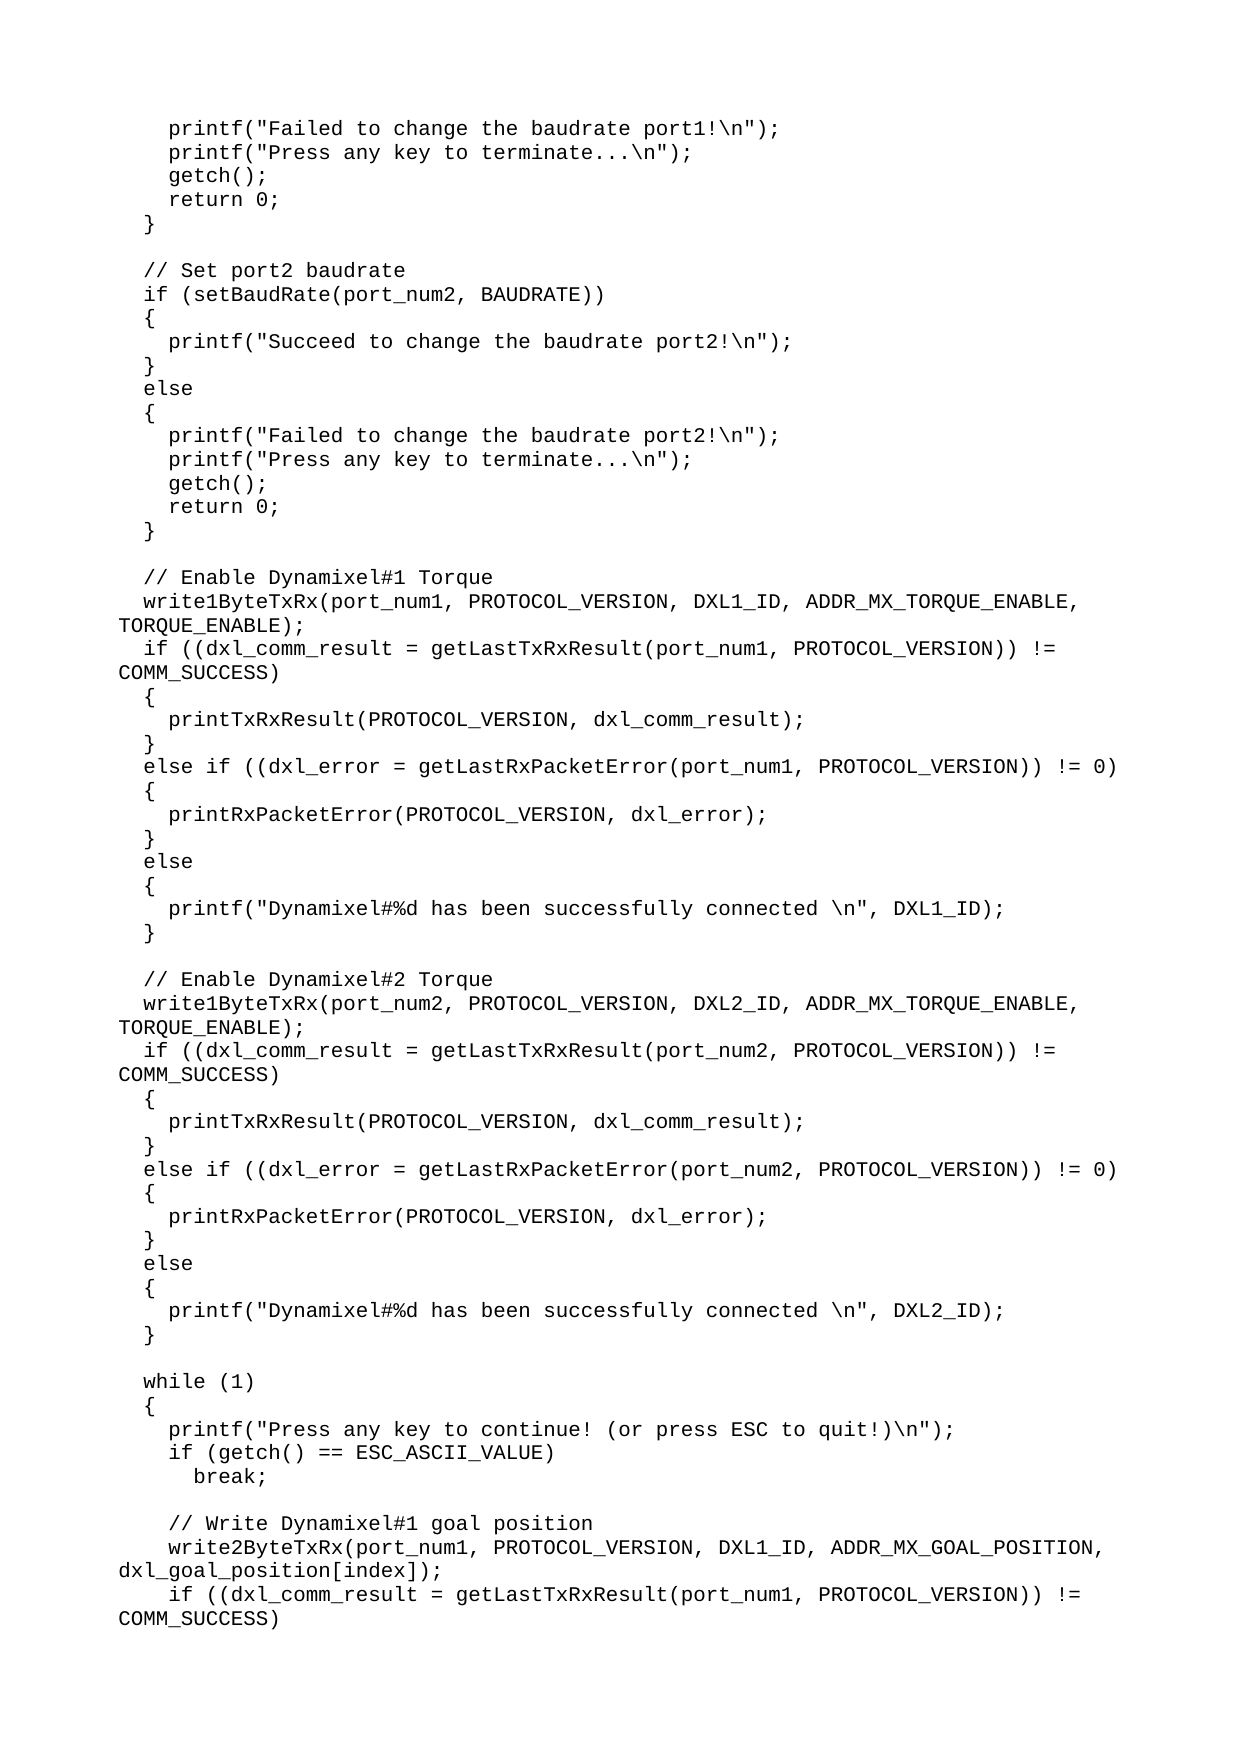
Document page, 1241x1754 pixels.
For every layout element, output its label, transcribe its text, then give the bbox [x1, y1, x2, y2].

text return 0; [118, 496, 1122, 520]
text printf("Press any key to terminate...\n"); [118, 142, 1122, 165]
text { [118, 1088, 1122, 1111]
text // Set port2 baudrate [118, 260, 1122, 284]
text printf("Press any key to continue! (or press ESC to quit!)\n"); [118, 1419, 1122, 1442]
text { [118, 307, 1122, 331]
text printf("Dynamixel#%d has been successfully connected \n", DXL2_ID); [118, 1300, 1122, 1324]
text printTxRxResult(PROTOCOL_VERSION, dxl_comm_result); [118, 1111, 1122, 1135]
text if ((dxl_comm_result = getLastTxRxResult(port_num1, PROTOCOL_VERSION)) != COMM_SUCCESS) [118, 1584, 1122, 1631]
text // Enable Dynamixel#2 Torque [118, 969, 1122, 993]
text printf("Press any key to terminate...\n"); [118, 449, 1122, 473]
text } [118, 520, 1122, 544]
text } [118, 1135, 1122, 1158]
text { [118, 1182, 1122, 1206]
text } [118, 733, 1122, 757]
text printf("Failed to change the baudrate port2!\n"); [118, 426, 1122, 449]
text } [118, 827, 1122, 851]
text printf("Succeed to change the baudrate port2!\n"); [118, 331, 1122, 354]
text write1ByteTxRx(port_num2, PROTOCOL_VERSION, DXL2_ID, ADDR_MX_TORQUE_ENABLE, TORQUE_ENABLE); [118, 993, 1122, 1040]
text getch(); [118, 165, 1122, 189]
text break; [118, 1466, 1122, 1489]
text { [118, 1395, 1122, 1419]
text } [118, 354, 1122, 378]
text else [118, 1253, 1122, 1277]
text printf("Dynamixel#%d has been successfully connected \n", DXL1_ID); [118, 898, 1122, 922]
text } [118, 213, 1122, 236]
text write2ByteTxRx(port_num1, PROTOCOL_VERSION, DXL1_ID, ADDR_MX_GOAL_POSITION, dxl_goal_position[index]); [118, 1537, 1122, 1584]
text printf("Failed to change the baudrate port1!\n"); [118, 118, 1122, 142]
text if (getch() == ESC_ASCII_VALUE) [118, 1442, 1122, 1466]
text // Write Dynamixel#1 goal position [118, 1513, 1122, 1537]
text { [118, 402, 1122, 426]
text printRxPacketError(PROTOCOL_VERSION, dxl_error); [118, 1206, 1122, 1229]
text { [118, 1277, 1122, 1300]
text if ((dxl_comm_result = getLastTxRxResult(port_num1, PROTOCOL_VERSION)) != COMM_SUCCESS) [118, 638, 1122, 686]
text { [118, 875, 1122, 898]
text { [118, 780, 1122, 804]
text if ((dxl_comm_result = getLastTxRxResult(port_num2, PROTOCOL_VERSION)) != COMM_SUCCESS) [118, 1040, 1122, 1088]
text else if ((dxl_error = getLastRxPacketError(port_num1, PROTOCOL_VERSION)) != 0) [118, 757, 1122, 780]
text } [118, 1229, 1122, 1253]
text } [118, 1324, 1122, 1348]
text printRxPacketError(PROTOCOL_VERSION, dxl_error); [118, 804, 1122, 827]
text } [118, 922, 1122, 946]
text getch(); [118, 473, 1122, 496]
text return 0; [118, 189, 1122, 213]
text if (setBaudRate(port_num2, BAUDRATE)) [118, 284, 1122, 307]
text // Enable Dynamixel#1 Torque [118, 567, 1122, 591]
text write1ByteTxRx(port_num1, PROTOCOL_VERSION, DXL1_ID, ADDR_MX_TORQUE_ENABLE, TORQUE_ENABLE); [118, 591, 1122, 638]
text printTxRxResult(PROTOCOL_VERSION, dxl_comm_result); [118, 709, 1122, 733]
text else if ((dxl_error = getLastRxPacketError(port_num2, PROTOCOL_VERSION)) != 0) [118, 1158, 1122, 1182]
text else [118, 851, 1122, 875]
text else [118, 378, 1122, 402]
text while (1) [118, 1371, 1122, 1395]
text { [118, 686, 1122, 709]
